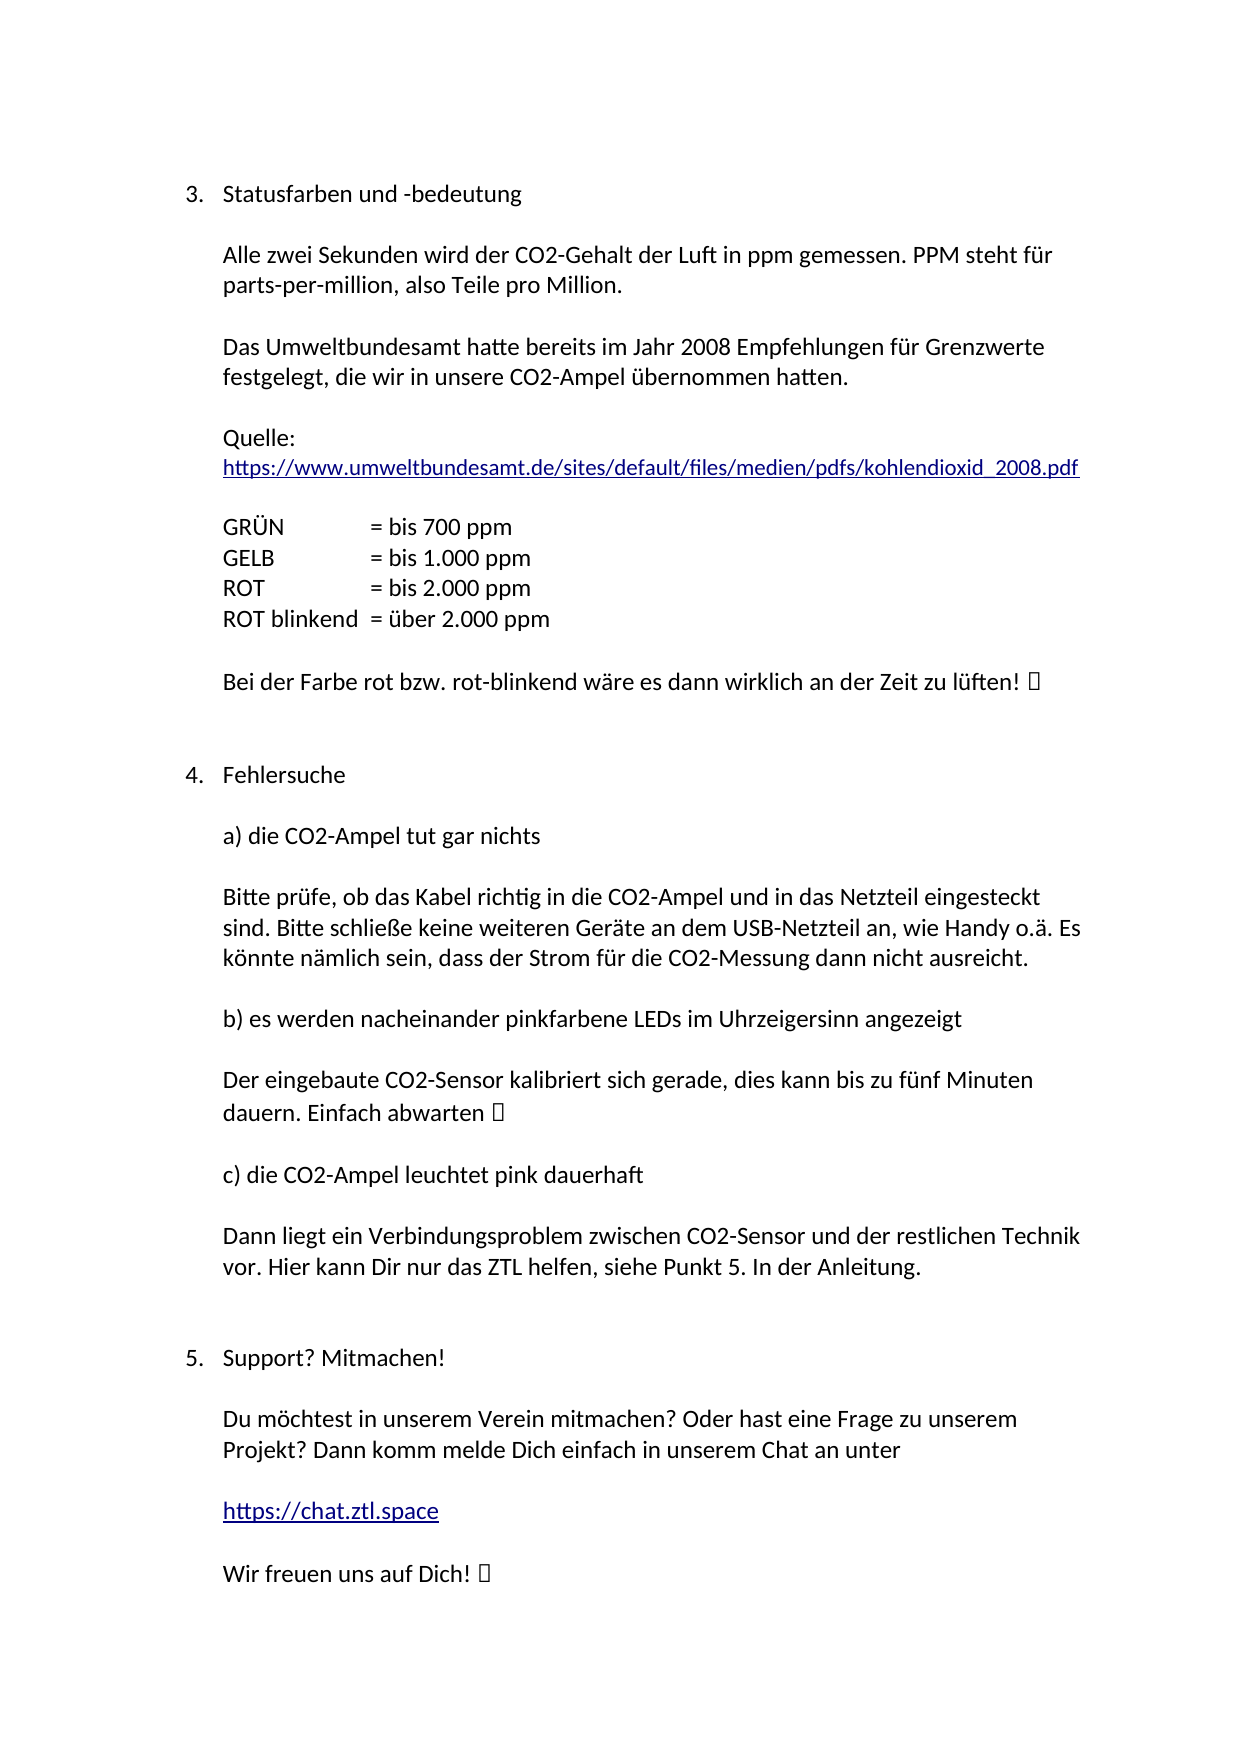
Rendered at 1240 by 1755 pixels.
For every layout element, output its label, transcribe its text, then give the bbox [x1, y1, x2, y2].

list Fehlersuche a) die CO2-Ampel tut gar nichts Bitte prüfe, ob das Kabel richtig in die CO2-Ampel und in das Netzteil eingesteckt sind. Bitte schließe keine weiteren Geräte an dem USB-Netzteil an, wie Handy o.ä. Es könnte nämlich sein, dass der Strom für die CO2-Messung dann nicht ausreicht. b) es werden nacheinander pinkfarbene LEDs im Uhrzeigersinn angezeigt Der eingebaute CO2-Sensor kalibriert sich gerade, dies kann bis zu fünf Minuten dauern. Einfach abwarten  [185, 759, 1092, 1129]
list Statusfarben und -bedeutung Alle zwei Sekunden wird der CO2-Gehalt der Luft in ppm gemessen. PPM steht für parts-per-million, also Teile pro Million. Das Umweltbundesamt hatte bereits im Jahr 2008 Empfehlungen für Grenzwerte festgelegt, die wir in unsere CO2-Ampel übernommen hatten. Quelle: https://www.umweltbundesamt.de/sites/default/files/medien/pdfs/kohlendioxid_2008.pdf GRÜN = bis 700 ppm GELB = bis 1.000 ppm ROT = bis 2.000 ppm ROT blinkend = über 2.000 ppm Bei der Farbe rot bzw. rot-blinkend wäre es dann wirklich an der Zeit zu lüften!  [185, 178, 1092, 698]
list c) die CO2-Ampel leuchtet pink dauerhaft Dann liegt ein Verbindungsproblem zwischen CO2-Sensor und der restlichen Technik vor. Hier kann Dir nur das ZTL helfen, siehe Punkt 5. In der Anleitung. [223, 1129, 1092, 1342]
list Support? Mitmachen! Du möchtest in unserem Verein mitmachen? Oder hast eine Frage zu unserem Projekt? Dann komm melde Dich einfach in unserem Chat an unter https://chat.ztl.space Wir freuen uns auf Dich!  [185, 1342, 1092, 1590]
